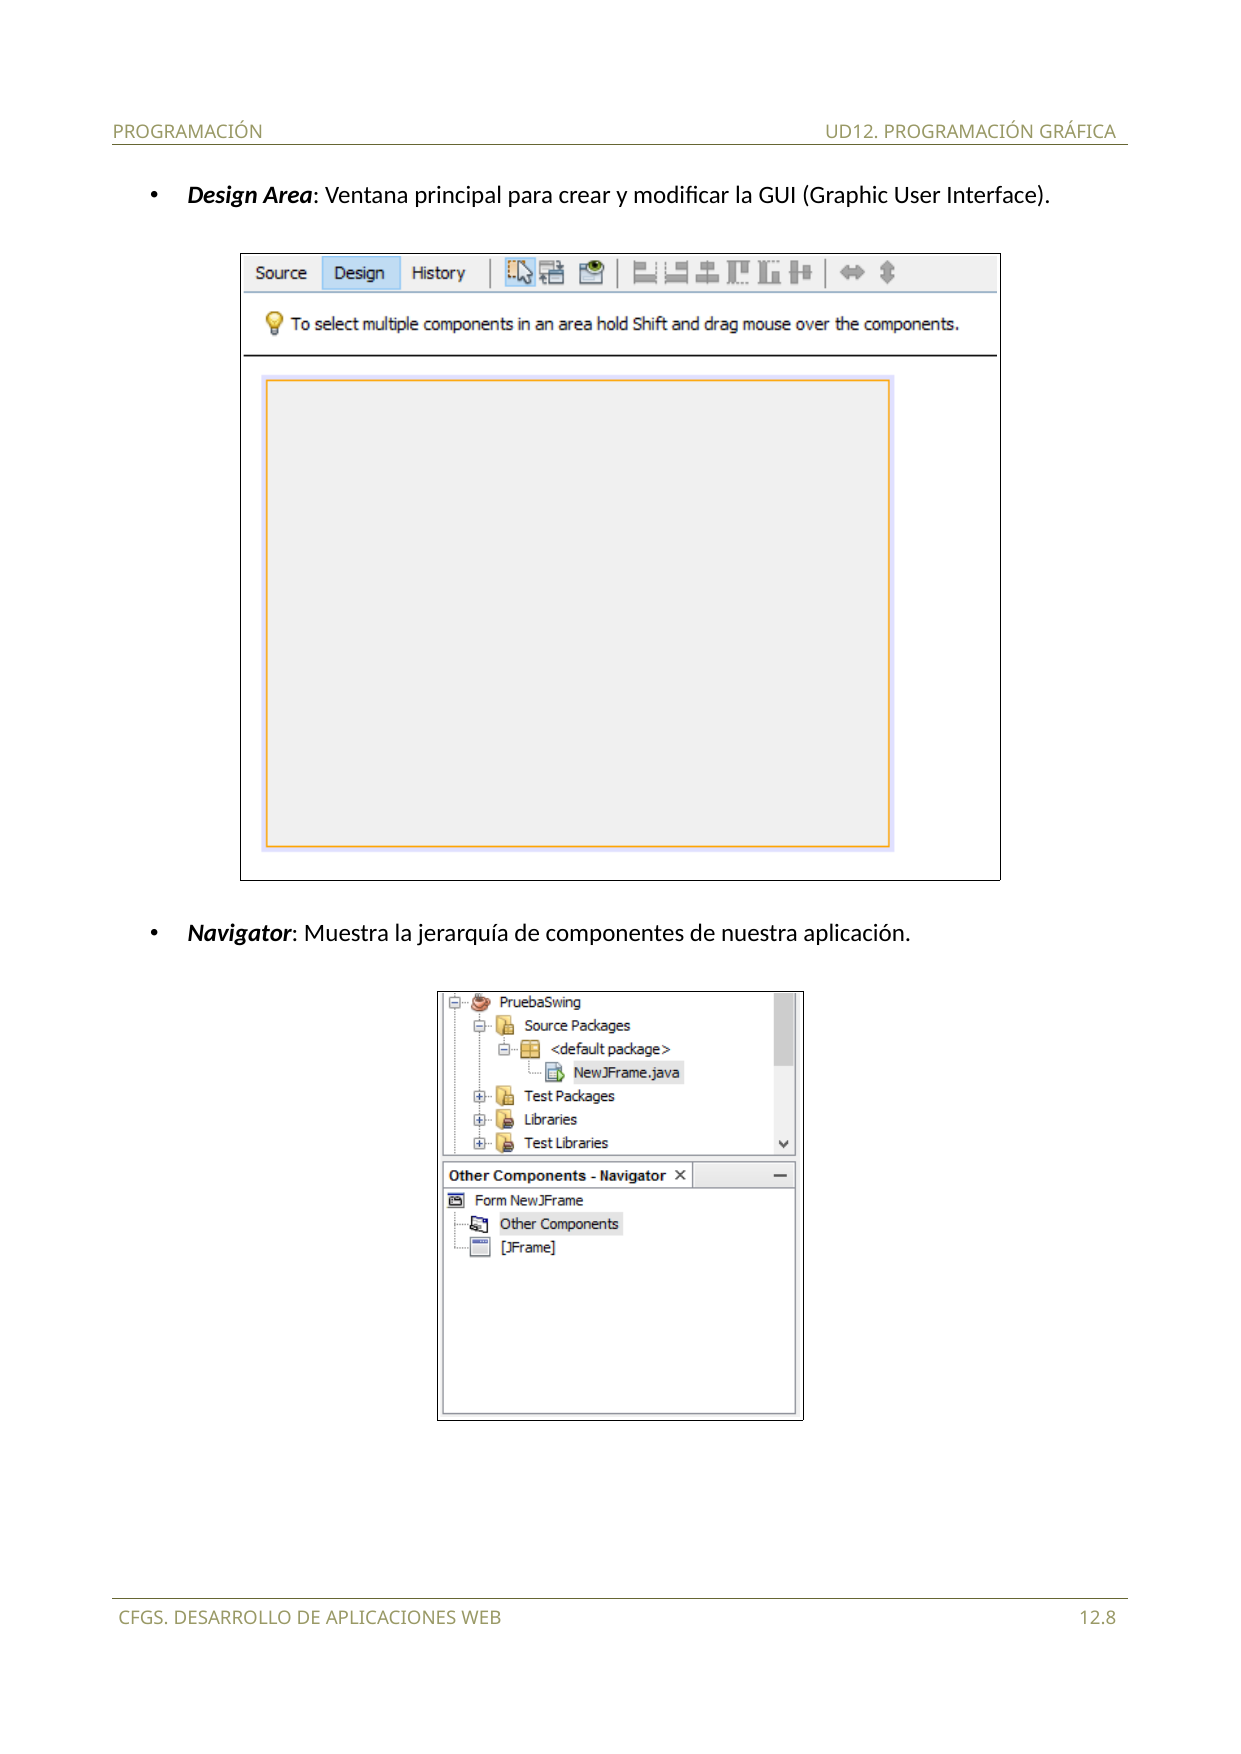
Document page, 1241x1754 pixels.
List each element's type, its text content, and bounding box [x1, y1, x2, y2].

picture [440, 993, 800, 1417]
list Navigator: Muestra la jerarquía de componentes de nuestra aplicación. [150, 917, 1128, 947]
picture [243, 256, 997, 877]
list Design Area: Ventana principal para crear y modificar la GUI (Graphic User Interface). [150, 179, 1128, 210]
